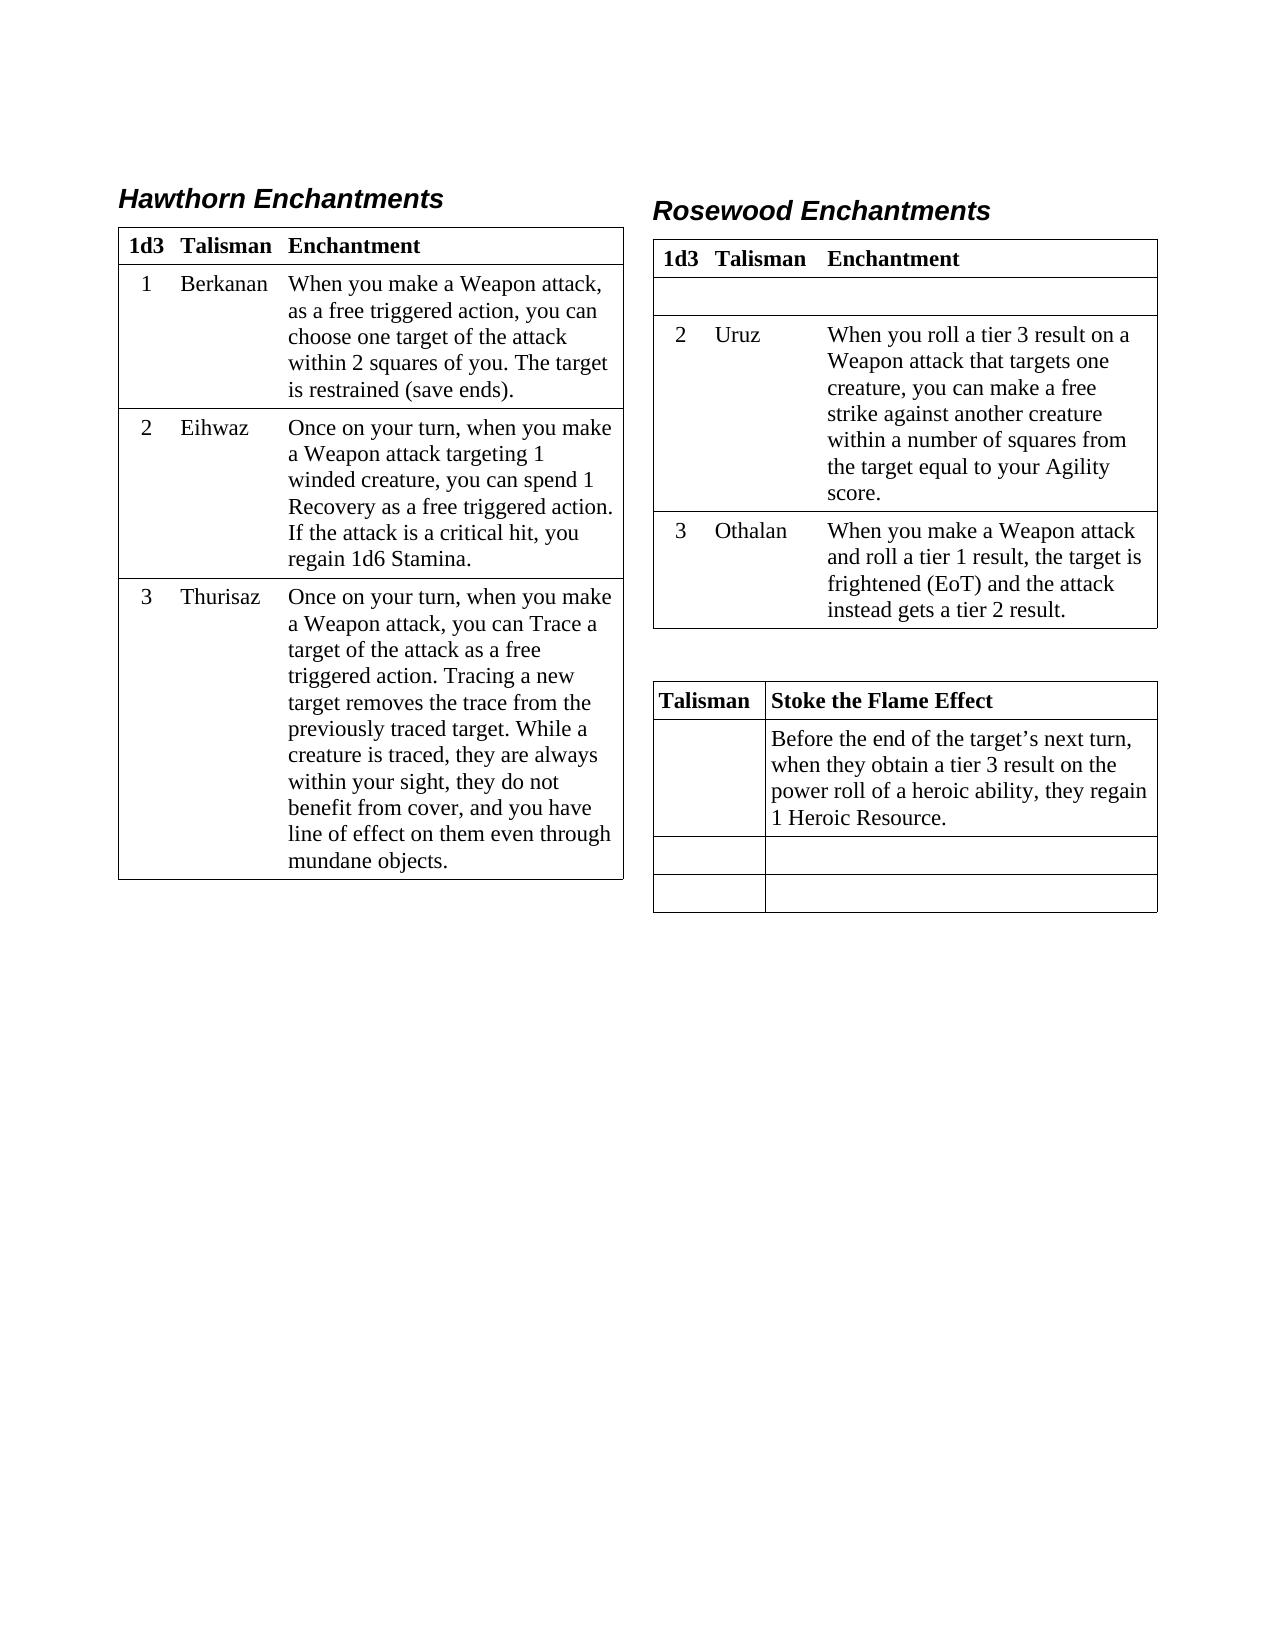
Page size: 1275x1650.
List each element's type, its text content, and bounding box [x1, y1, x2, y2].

subtitle Hawthorn Enchantments [118, 182, 622, 214]
table_cell Othalan [709, 512, 821, 628]
table_header Enchantment [282, 228, 623, 264]
table_header Enchantment [821, 240, 1157, 277]
table_header Talisman [654, 682, 765, 719]
table_cell Berkanan [174, 265, 282, 408]
table_cell When you roll a tier 3 result on a Weapon attack that targets one creature, you can make a free strike against another creature within a number of squares from the target equal to your Agility score. [821, 316, 1157, 511]
table_header 1d3 [654, 240, 709, 277]
table_header 1d3 [119, 228, 174, 264]
table_cell Once on your turn, when you make a Weapon attack targeting 1 winded creature, you can spend 1 Recovery as a free triggered action. If the attack is a critical hit, you regain 1d6 Stamina. [282, 409, 623, 578]
table_cell When you make a Weapon attack, as a free triggered action, you can choose one target of the attack within 2 squares of you. The target is restrained (save ends). [282, 265, 623, 408]
table_cell [709, 278, 821, 315]
table_cell When you make a Weapon attack and roll a tier 1 result, the target is frightened (EoT) and the attack instead gets a tier 2 result. [821, 512, 1157, 628]
table_cell 3 [654, 512, 709, 628]
table_cell Uruz [709, 316, 821, 511]
table_cell [654, 875, 765, 912]
table_cell 2 [119, 409, 174, 578]
table_cell [654, 720, 765, 836]
table_header Talisman [709, 240, 821, 277]
table_cell Eihwaz [174, 409, 282, 578]
table_cell 1 [119, 265, 174, 408]
table_cell 2 [654, 316, 709, 511]
table_cell [654, 278, 709, 315]
table_cell [766, 837, 1157, 874]
table_cell [654, 837, 765, 874]
subtitle Rosewood Enchantments [652, 195, 1157, 227]
table_header Stoke the Flame Effect [766, 682, 1157, 719]
table_cell 3 [119, 579, 174, 879]
table_cell Once on your turn, when you make a Weapon attack, you can Trace a target of the attack as a free triggered action. Tracing a new target removes the trace from the previously traced target. While a creature is traced, they are always within your sight, they do not benefit from cover, and you have line of effect on them even through mundane objects. [282, 579, 623, 879]
table_cell Before the end of the target’s next turn, when they obtain a tier 3 result on the power roll of a heroic ability, they regain 1 Heroic Resource. [766, 720, 1157, 836]
table_cell [821, 278, 1157, 315]
table_cell Thurisaz [174, 579, 282, 879]
table_cell [766, 875, 1157, 912]
table_header Talisman [174, 228, 282, 264]
